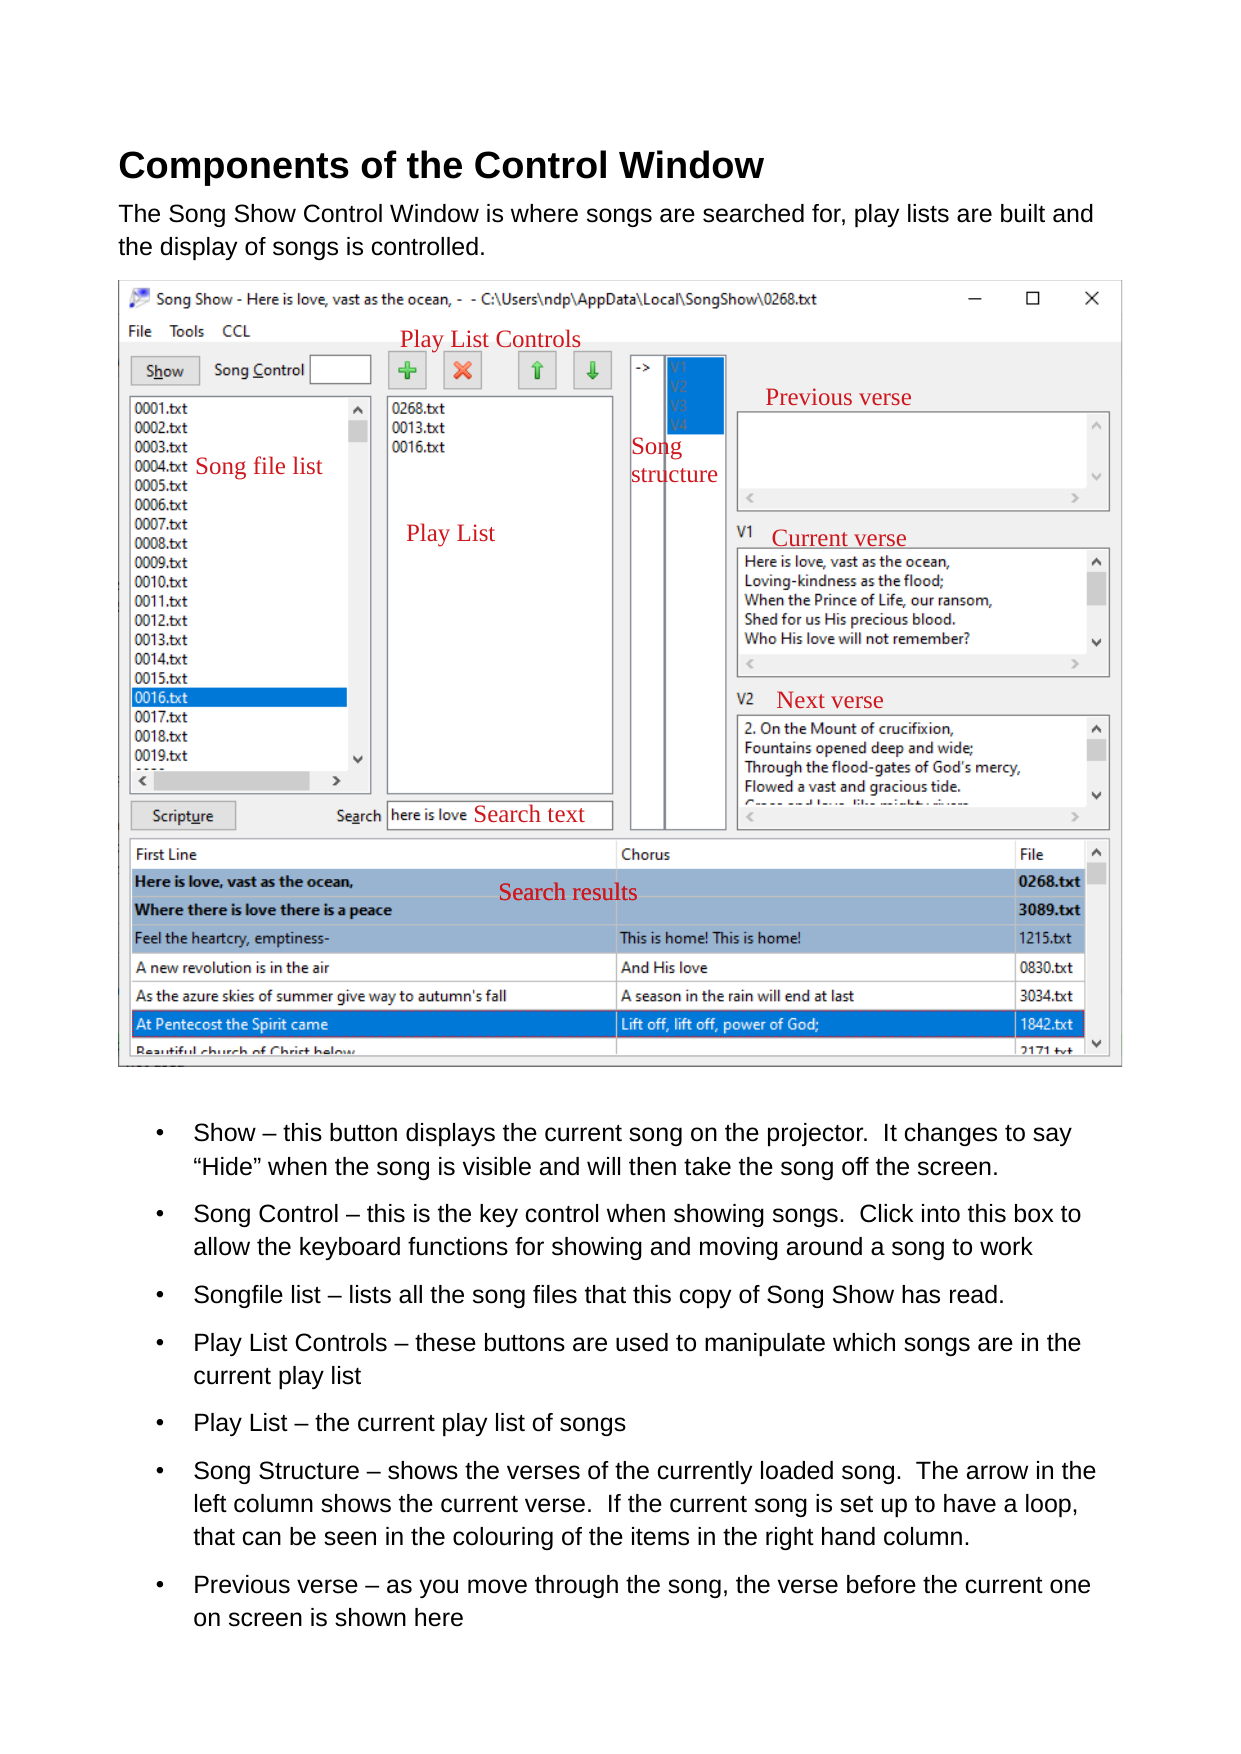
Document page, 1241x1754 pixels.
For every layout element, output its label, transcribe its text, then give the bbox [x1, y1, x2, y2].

text The Song Show Control Window is where songs are searched for, play lists are built and the display of songs is controlled. [118, 199, 1122, 261]
list Song Structure – shows the verses of the currently loaded song. The arrow in the left column shows the current verse. If the current song is set up to have a loop, that can be seen in the colouring of the items in the right hand column. [156, 1456, 1122, 1551]
list Play List Controls – these buttons are used to manipulate which songs are in the current play list [156, 1328, 1122, 1389]
list Play List – the current play list of songs [156, 1408, 1122, 1437]
picture [118, 280, 1123, 1067]
list Previous verse – as you move through the song, the verse before the current one on screen is shown here [156, 1570, 1122, 1632]
subtitle Components of the Control Window [118, 143, 1122, 187]
list Songfile list – lists all the song files that this copy of Song Show has read. [156, 1280, 1122, 1309]
list Song Control – this is the key control when showing songs. Click into this box to allow the keyboard functions for showing and moving around a song to work [156, 1199, 1122, 1261]
list Show – this button displays the current song on the projector. It changes to say “Hide” when the song is visible and will then take the song off the screen. [156, 1118, 1122, 1180]
